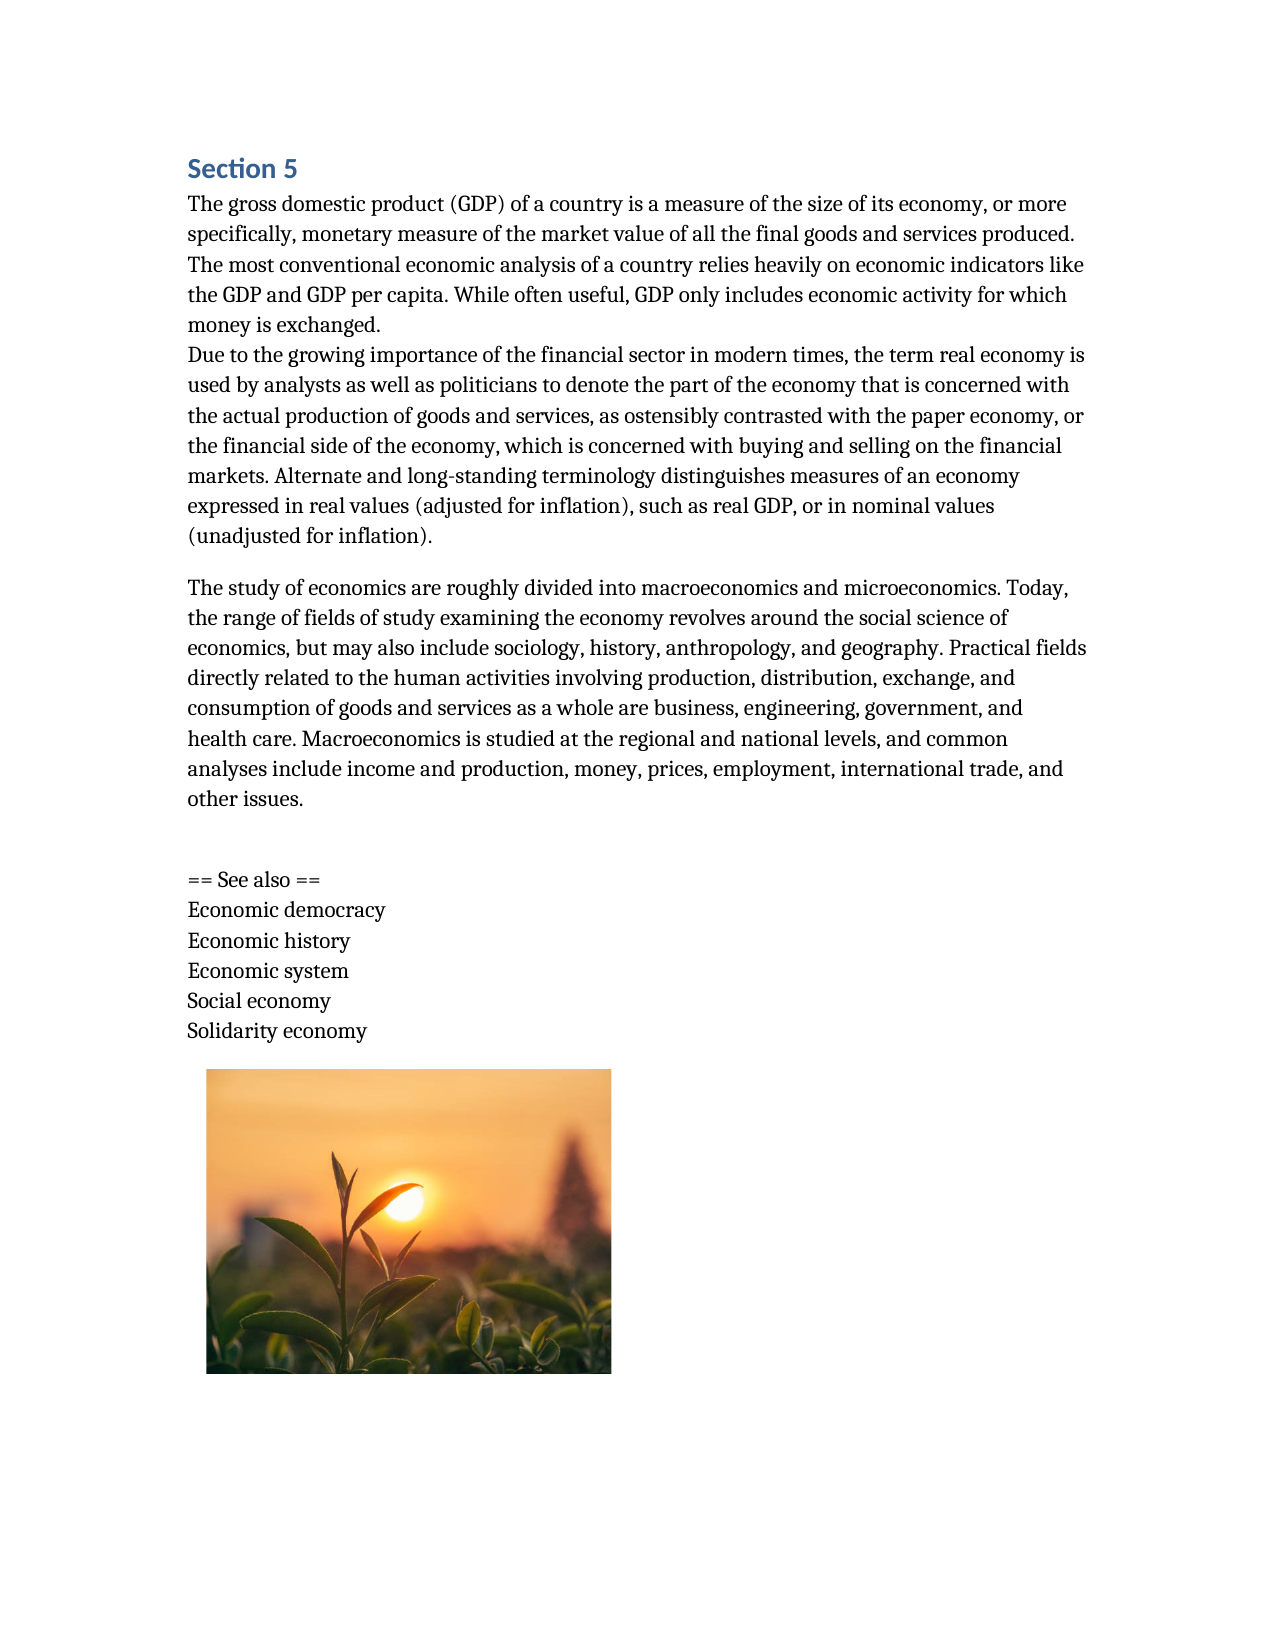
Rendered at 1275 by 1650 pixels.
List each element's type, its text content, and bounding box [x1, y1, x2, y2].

text == See also == Economic democracy Economic history Economic system Social economy Solidarity economy [187, 837, 1087, 1044]
text The gross domestic product (GDP) of a country is a measure of the size of its economy, or more specifically, monetary measure of the market value of all the final goods and services produced. The most conventional economic analysis of a country relies heavily on economic indicators like the GDP and GDP per capita. While often useful, GDP only includes economic activity for which money is exchanged. Due to the growing importance of the financial sector in modern times, the term real economy is used by analysts as well as politicians to denote the part of the economy that is concerned with the actual production of goods and services, as ostensibly contrasted with the paper economy, or the financial side of the economy, which is concerned with buying and selling on the financial markets. Alternate and long-standing terminology distinguishes measures of an economy expressed in real values (adjusted for inflation), such as real GDP, or in nominal values (unadjusted for inflation). [187, 191, 1087, 549]
text The study of economics are roughly divided into macroeconomics and microeconomics. Today, the range of fields of study examining the economy revolves around the social science of economics, but may also include sociology, history, anthropology, and geography. Practical fields directly related to the human activities involving production, distribution, exchange, and consumption of goods and services as a whole are business, engineering, government, and health care. Macroeconomics is studied at the regional and national levels, and common analyses include income and production, money, prices, employment, international trade, and other issues. [187, 574, 1087, 812]
subtitle Section 5 [187, 150, 1087, 186]
picture [206, 1069, 612, 1374]
